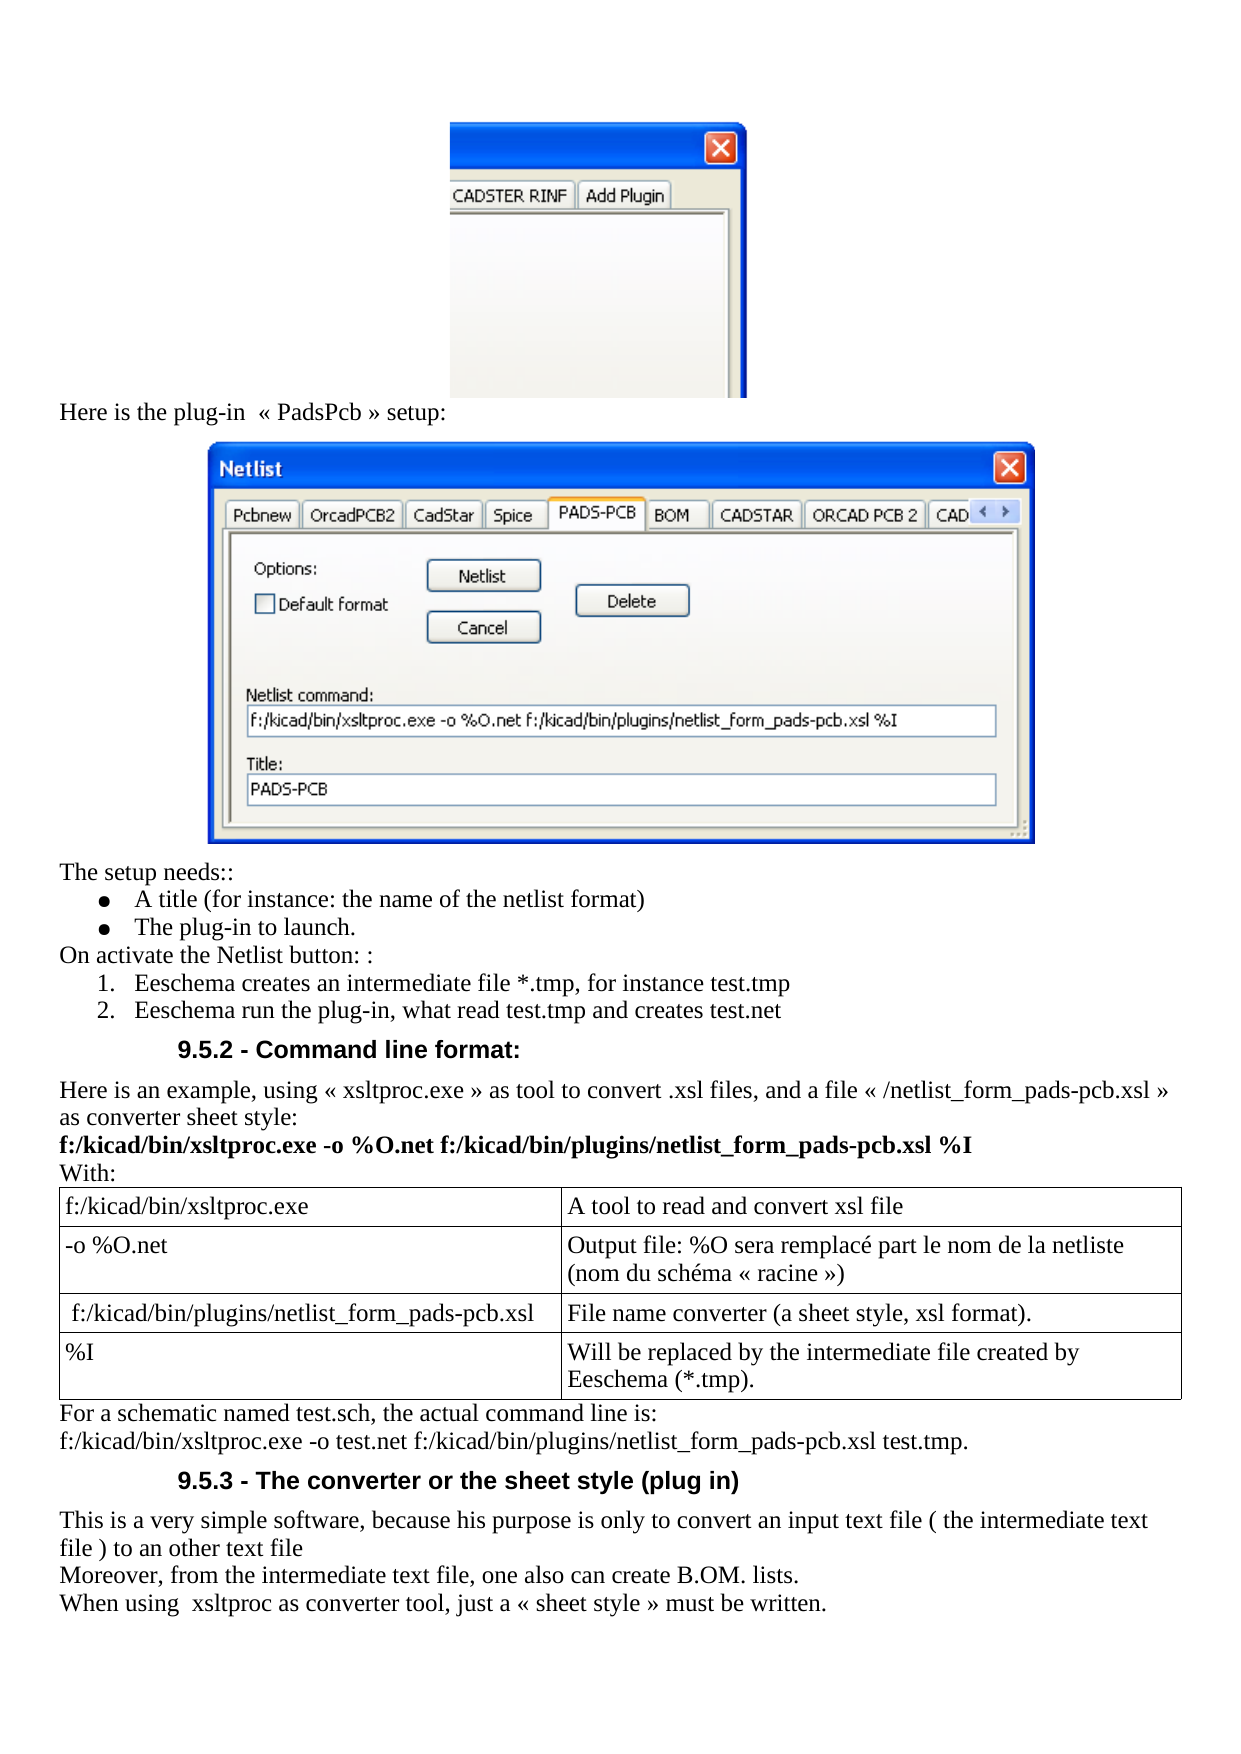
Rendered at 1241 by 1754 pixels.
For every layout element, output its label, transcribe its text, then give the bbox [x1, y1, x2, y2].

text Here is the plug-in « PadsPcb » setup: [59, 398, 1181, 426]
table_cell Output file: %O sera remplacé part le nom de la netliste (nom du schéma « racine ») [562, 1227, 1181, 1293]
picture [205, 439, 1035, 844]
table_cell %I [60, 1333, 561, 1399]
table_cell -o %O.net [60, 1227, 561, 1293]
table_cell File name converter (a sheet style, xsl format). [562, 1294, 1181, 1332]
table_cell Will be replaced by the intermediate file created by Eeschema (*.tmp). [562, 1333, 1181, 1399]
list Eeschema creates an intermediate file *.tmp, for instance test.tmp [97, 969, 1181, 996]
table_cell f:/kicad/bin/plugins/netlist_form_pads-pcb.xsl [60, 1294, 561, 1332]
text Here is an example, using « xsltproc.exe » as tool to convert .xsl files, and a file « /netlist_form_pads-pcb.xsl » as converter sheet style: [59, 1076, 1181, 1131]
list The plug-in to launch. [97, 913, 1181, 941]
text The setup needs:: [59, 858, 1181, 886]
subtitle Command line format: [177, 1036, 1181, 1064]
subtitle The converter or the sheet style (plug in) [177, 1466, 1181, 1494]
text On activate the Netlist button: : [59, 941, 1181, 969]
list A title (for instance: the name of the netlist format) [97, 886, 1181, 913]
text f:/kicad/bin/xsltproc.exe -o test.net f:/kicad/bin/plugins/netlist_form_pads-pcb.xsl test.tmp. [59, 1427, 1181, 1454]
picture [449, 88, 791, 398]
table_header f:/kicad/bin/xsltproc.exe [60, 1188, 561, 1226]
text This is a very simple software, because his purpose is only to convert an input text file ( the intermediate text file ) to an other text file [59, 1506, 1181, 1562]
text Moreover, from the intermediate text file, one also can create B.OM. lists. [59, 1562, 1181, 1589]
text f:/kicad/bin/xsltproc.exe -o %O.net f:/kicad/bin/plugins/netlist_form_pads-pcb.xsl %I [59, 1131, 1181, 1159]
text For a schematic named test.sch, the actual command line is: [59, 1400, 1181, 1427]
list Eeschema run the plug-in, what read test.tmp and creates test.net [97, 996, 1181, 1024]
text When using xsltproc as converter tool, just a « sheet style » must be written. [59, 1589, 1181, 1617]
text With: [59, 1159, 1181, 1187]
table_header A tool to read and convert xsl file [562, 1188, 1181, 1226]
